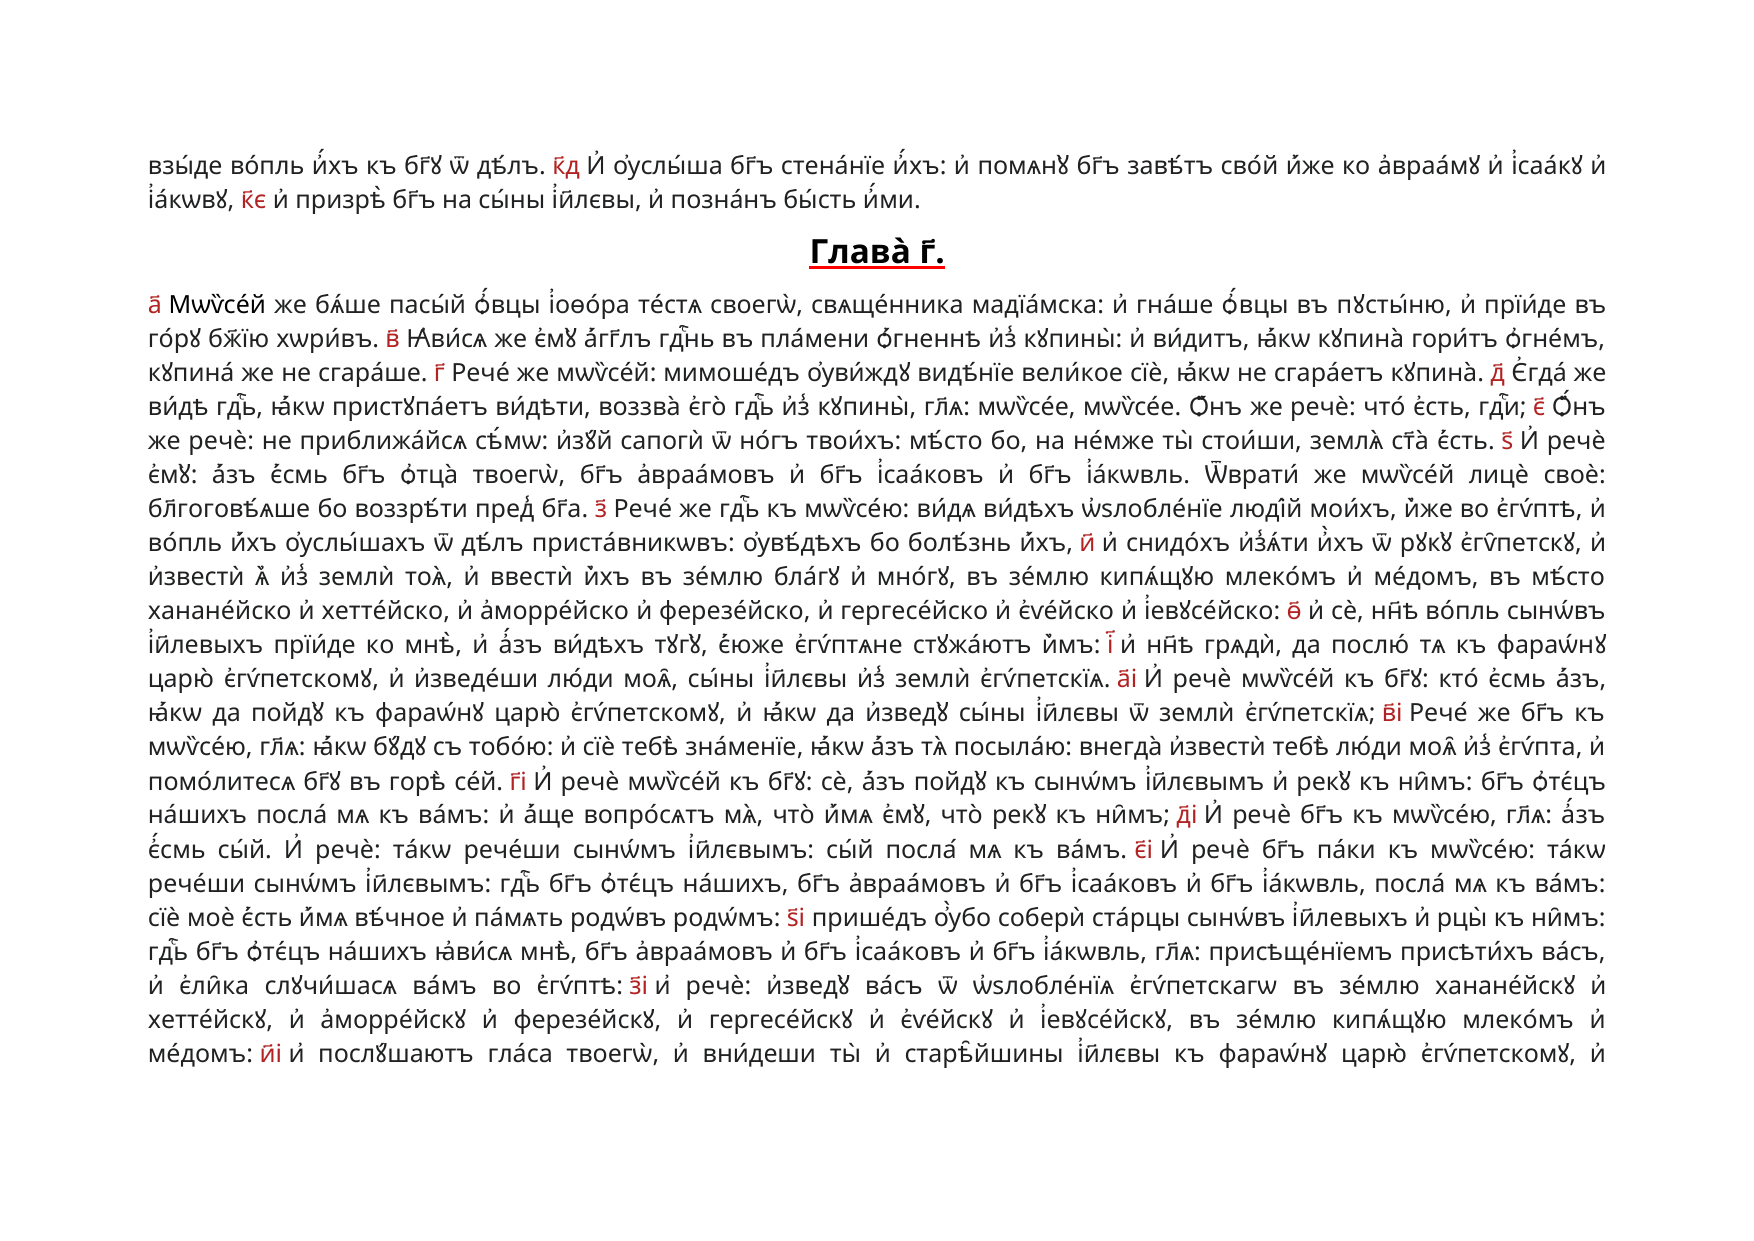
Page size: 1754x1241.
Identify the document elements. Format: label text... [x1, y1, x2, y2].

text Глава̀ г҃. [148, 228, 1606, 274]
text а҃ Мѡѷсе́й же бѧ́ше пасы́й ѻ҆́вцы і҆оѳо́ра те́стѧ своегѡ̀, свѧще́нника мадїа́мска: и҆ гна́ше ѻ҆́вцы въ пꙋсты́ню, и҆ прїи́де въ го́рꙋ бж҃їю хѡри́въ. в҃ Ꙗ҆ви́сѧ же є҆мꙋ̀ а҆́гг҃лъ гдⷭ҇нь въ пла́мени ѻ҆́гненнѣ и҆з̾ кꙋпины̀: и҆ ви́дитъ, ꙗ҆́кѡ кꙋпина̀ гори́тъ ѻ҆гне́мъ, кꙋпина́ же не сгара́ше. г҃ Рече́ же мѡѷсе́й: мимоше́дъ ѹ҆ви́ждꙋ видѣ́нїе вели́кое сїѐ, ꙗ҆́кѡ не сгара́етъ кꙋпина̀. д҃ Є҆гда́ же ви́дѣ гдⷭ҇ь, ꙗ҆́кѡ пристꙋпа́етъ ви́дѣти, воззва̀ є҆го̀ гдⷭ҇ь и҆з̾ кꙋпины̀, гл҃ѧ: мѡѷсе́е, мѡѷсе́е. Ѻ҆́нъ же речѐ: что́ є҆сть, гдⷭ҇и; є҃ Ѻ҆́нъ же речѐ: не приближа́йсѧ сѣ́мѡ: и҆зꙋ́й сапогѝ ѿ но́гъ твои́хъ: мѣ́сто бо, на не́мже ты̀ стои́ши, землѧ̀ ст҃а̀ є҆́сть. ѕ҃ И҆ речѐ є҆мꙋ̀: а҆́зъ є҆́смь бг҃ъ ѻ҆тца̀ твоегѡ̀, бг҃ъ а҆враа́мовъ и҆ бг҃ъ і҆саа́ковъ и҆ бг҃ъ і҆а́кѡвль. Ѿврати́ же мѡѷсе́й лицѐ своѐ: бл҃гоговѣ́ѧше бо воззрѣ́ти пред̾ бг҃а. з҃ Рече́ же гдⷭ҇ь къ мѡѷсе́ю: ви́дѧ ви́дѣхъ ѡ҆ѕлобле́нїе люді́й мои́хъ, и҆̀же во є҆гѵ́птѣ, и҆ во́пль и҆́хъ ѹ҆слы́шахъ ѿ дѣ́лъ приста́вникѡвъ: ѹ҆вѣ́дѣхъ бо болѣ́знь и҆́хъ, и҃ и҆ снидо́хъ и҆з̾ѧ́ти и҆̀хъ ѿ рꙋкꙋ̀ є҆гѵ̑петскꙋ, и҆ и҆звестѝ ѧ҆̀ и҆з̾ землѝ тоѧ̀, и҆ ввестѝ и҆̀хъ въ зе́млю бла́гꙋ и҆ мно́гꙋ, въ зе́млю кипѧ́щꙋю млеко́мъ и҆ ме́домъ, въ мѣ́сто ханане́йско и҆ хетте́йско, и҆ а҆морре́йско и҆ ферезе́йско, и҆ гергесе́йско и҆ є҆ѵе́йско и҆ і҆евꙋсе́йско: ѳ҃ и҆ сѐ, нн҃ѣ во́пль сынѡ́въ і҆и҃левыхъ прїи́де ко мнѣ̀, и҆ а҆́зъ ви́дѣхъ тꙋгꙋ̀, є҆́юже є҆гѵ́птѧне стꙋжа́ютъ и҆̀мъ: і҃ и҆ нн҃ѣ грѧдѝ, да послю́ тѧ къ фараѡ́нꙋ царю̀ є҆гѵ́петскомꙋ, и҆ и҆зведе́ши лю́ди моѧ̑, сы́ны і҆и҃лєвы и҆з̾ землѝ є҆гѵ́петскїѧ. а҃і И҆ речѐ мѡѷсе́й къ бг҃ꙋ: кто́ є҆смь а҆́зъ, ꙗ҆́кѡ да пойдꙋ̀ къ фараѡ́нꙋ царю̀ є҆гѵ́петскомꙋ, и҆ ꙗ҆́кѡ да и҆зведꙋ̀ сы́ны і҆и҃лєвы ѿ землѝ є҆гѵ́петскїѧ; в҃і Рече́ же бг҃ъ къ мѡѷсе́ю, гл҃ѧ: ꙗ҆́кѡ бꙋ́дꙋ съ тобо́ю: и҆ сїѐ тебѣ̀ зна́менїе, ꙗ҆́кѡ а҆́зъ тѧ̀ посыла́ю: внегда̀ и҆звестѝ тебѣ̀ лю́ди моѧ̑ и҆з̾ є҆гѵ́пта, и҆ помо́литесѧ бг҃ꙋ въ горѣ̀ се́й. г҃і И҆ речѐ мѡѷсе́й къ бг҃ꙋ: сѐ, а҆́зъ пойдꙋ̀ къ сынѡ́мъ і҆и҃лєвымъ и҆ рекꙋ̀ къ ни̑мъ: бг҃ъ ѻ҆тє́цъ на́шихъ посла́ мѧ къ ва́мъ: и҆ а҆́ще вопро́сѧтъ мѧ̀, что̀ и҆́мѧ є҆мꙋ̀, что̀ рекꙋ̀ къ ни̑мъ; д҃і И҆ речѐ бг҃ъ къ мѡѷсе́ю, гл҃ѧ: а҆́зъ є҆́смь сы́й. И҆ речѐ: та́кѡ рече́ши сынѡ́мъ і҆и҃лєвымъ: сы́й посла́ мѧ къ ва́мъ. є҃і И҆ речѐ бг҃ъ па́ки къ мѡѷсе́ю: та́кѡ рече́ши сынѡ́мъ і҆и҃лєвымъ: гдⷭ҇ь бг҃ъ ѻ҆тє́цъ на́шихъ, бг҃ъ а҆враа́мовъ и҆ бг҃ъ і҆саа́ковъ и҆ бг҃ъ і҆а́кѡвль, посла́ мѧ къ ва́мъ: сїѐ моѐ є҆́сть и҆́мѧ вѣ́чное и҆ па́мѧть родѡ́въ родѡ́мъ: ѕ҃і прише́дъ ѹ҆̀бо соберѝ ста́рцы сынѡ́въ і҆и҃левыхъ и҆ рцы̀ къ ни̑мъ: гдⷭ҇ь бг҃ъ ѻ҆тє́цъ на́шихъ ꙗ҆ви́сѧ мнѣ̀, бг҃ъ а҆враа́мовъ и҆ бг҃ъ і҆саа́ковъ и҆ бг҃ъ і҆а́кѡвль, гл҃ѧ: присѣще́нїемъ присѣти́хъ ва́съ, и҆ є҆ли̑ка слꙋчи́шасѧ ва́мъ во є҆гѵ́птѣ: з҃і и҆ речѐ: и҆зведꙋ̀ ва́съ ѿ ѡ҆ѕлобле́нїѧ є҆гѵ́петскагѡ въ зе́млю ханане́йскꙋ и҆ хетте́йскꙋ, и҆ а҆морре́йскꙋ и҆ ферезе́йскꙋ, и҆ гергесе́йскꙋ и҆ є҆ѵе́йскꙋ и҆ і҆евꙋсе́йскꙋ, въ зе́млю кипѧ́щꙋю млеко́мъ и҆ ме́домъ: и҃і и҆ послꙋ́шаютъ гла́са твоегѡ̀, и҆ вни́деши ты̀ и҆ старѣ̑йшины і҆и҃лєвы къ фараѡ́нꙋ царю̀ є҆гѵ́петскомꙋ, и҆ [148, 286, 1606, 1070]
text взы́де во́пль и҆́хъ къ бг҃ꙋ ѿ дѣ́лъ. к҃д И҆ ѹ҆слы́ша бг҃ъ стена́нїе и҆́хъ: и҆ помѧнꙋ̀ бг҃ъ завѣ́тъ сво́й и҆́же ко а҆враа́мꙋ и҆ і҆саа́кꙋ и҆ і҆а́кѡвꙋ, к҃є и҆ призрѣ̀ бг҃ъ на сы́ны і҆и҃лєвы, и҆ позна́нъ бы́сть и҆́ми. [148, 148, 1606, 216]
